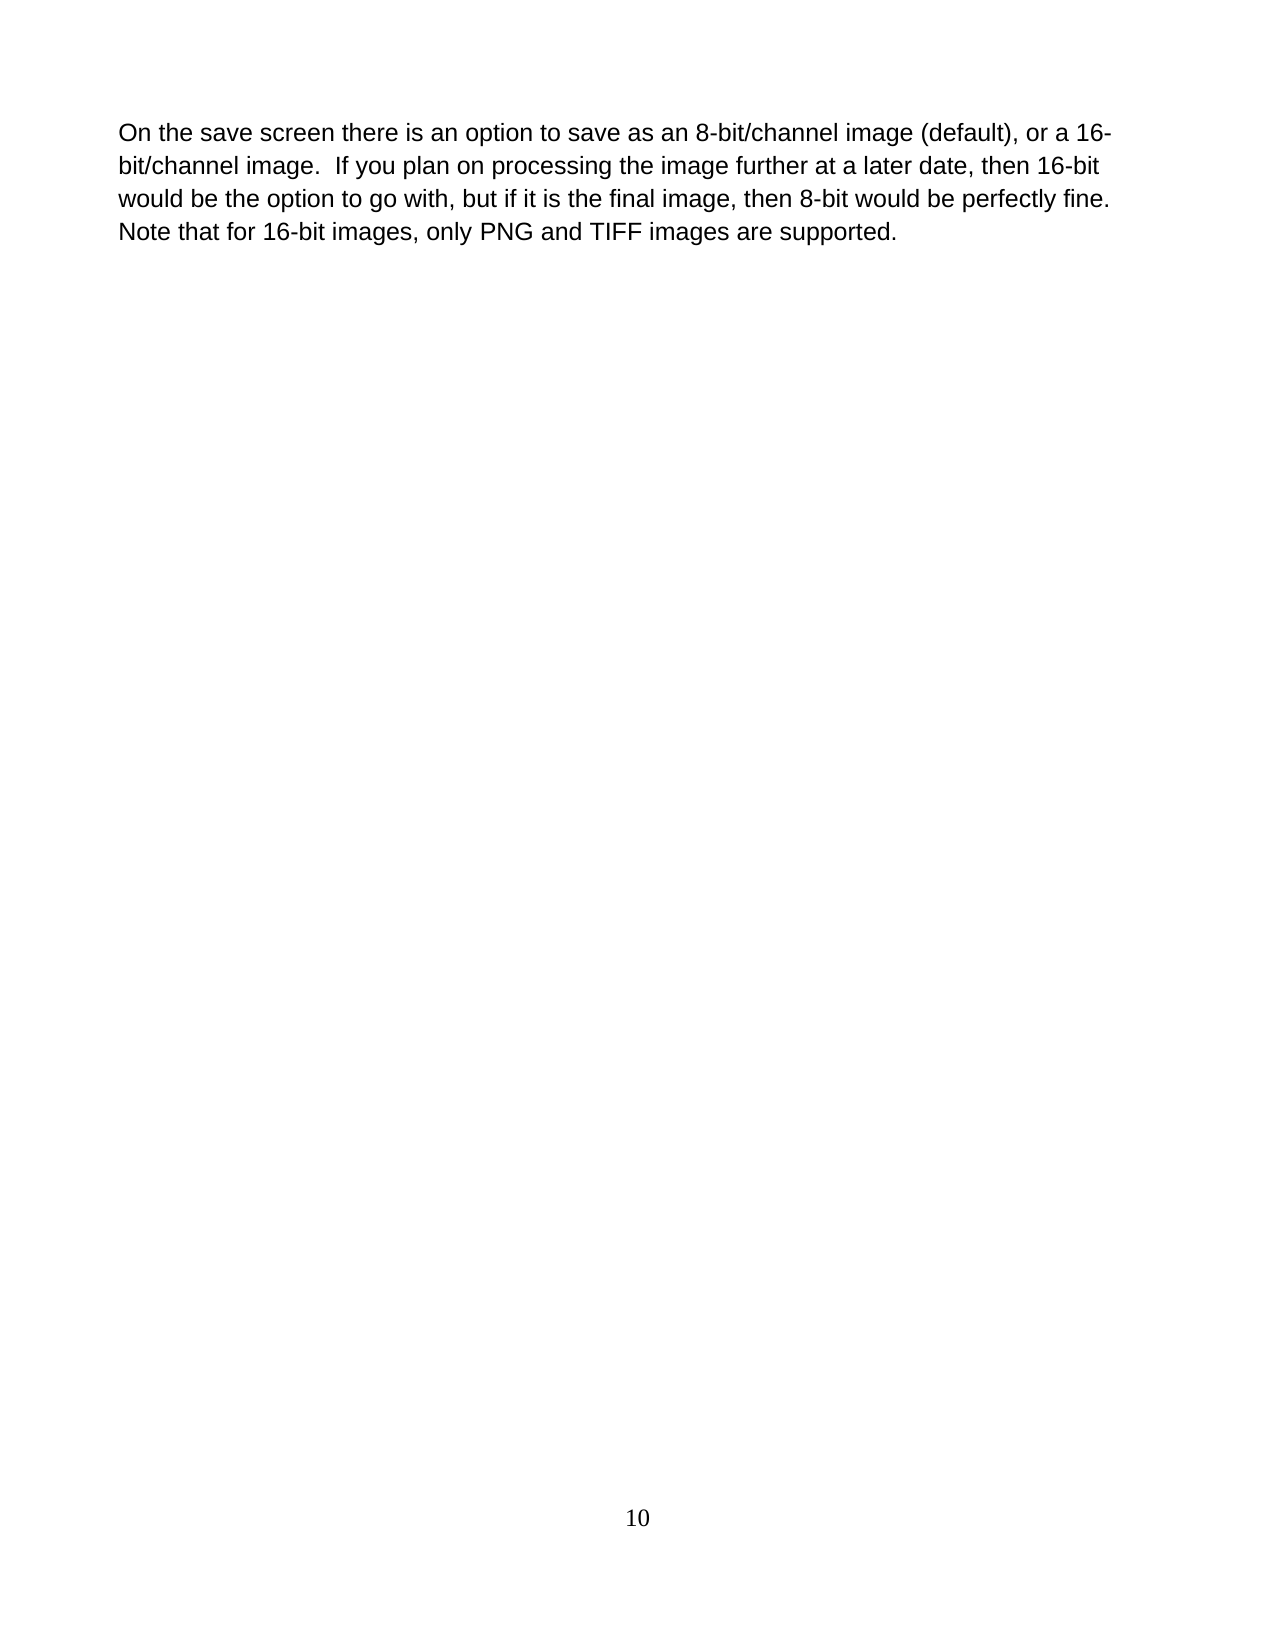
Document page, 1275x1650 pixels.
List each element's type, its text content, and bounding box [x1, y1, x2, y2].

text On the save screen there is an option to save as an 8-bit/channel image (default), or a 16-bit/channel image. If you plan on processing the image further at a later date, then 16-bit would be the option to go with, but if it is the final image, then 8-bit would be perfectly fine. Note that for 16-bit images, only PNG and TIFF images are supported. [118, 118, 1157, 246]
